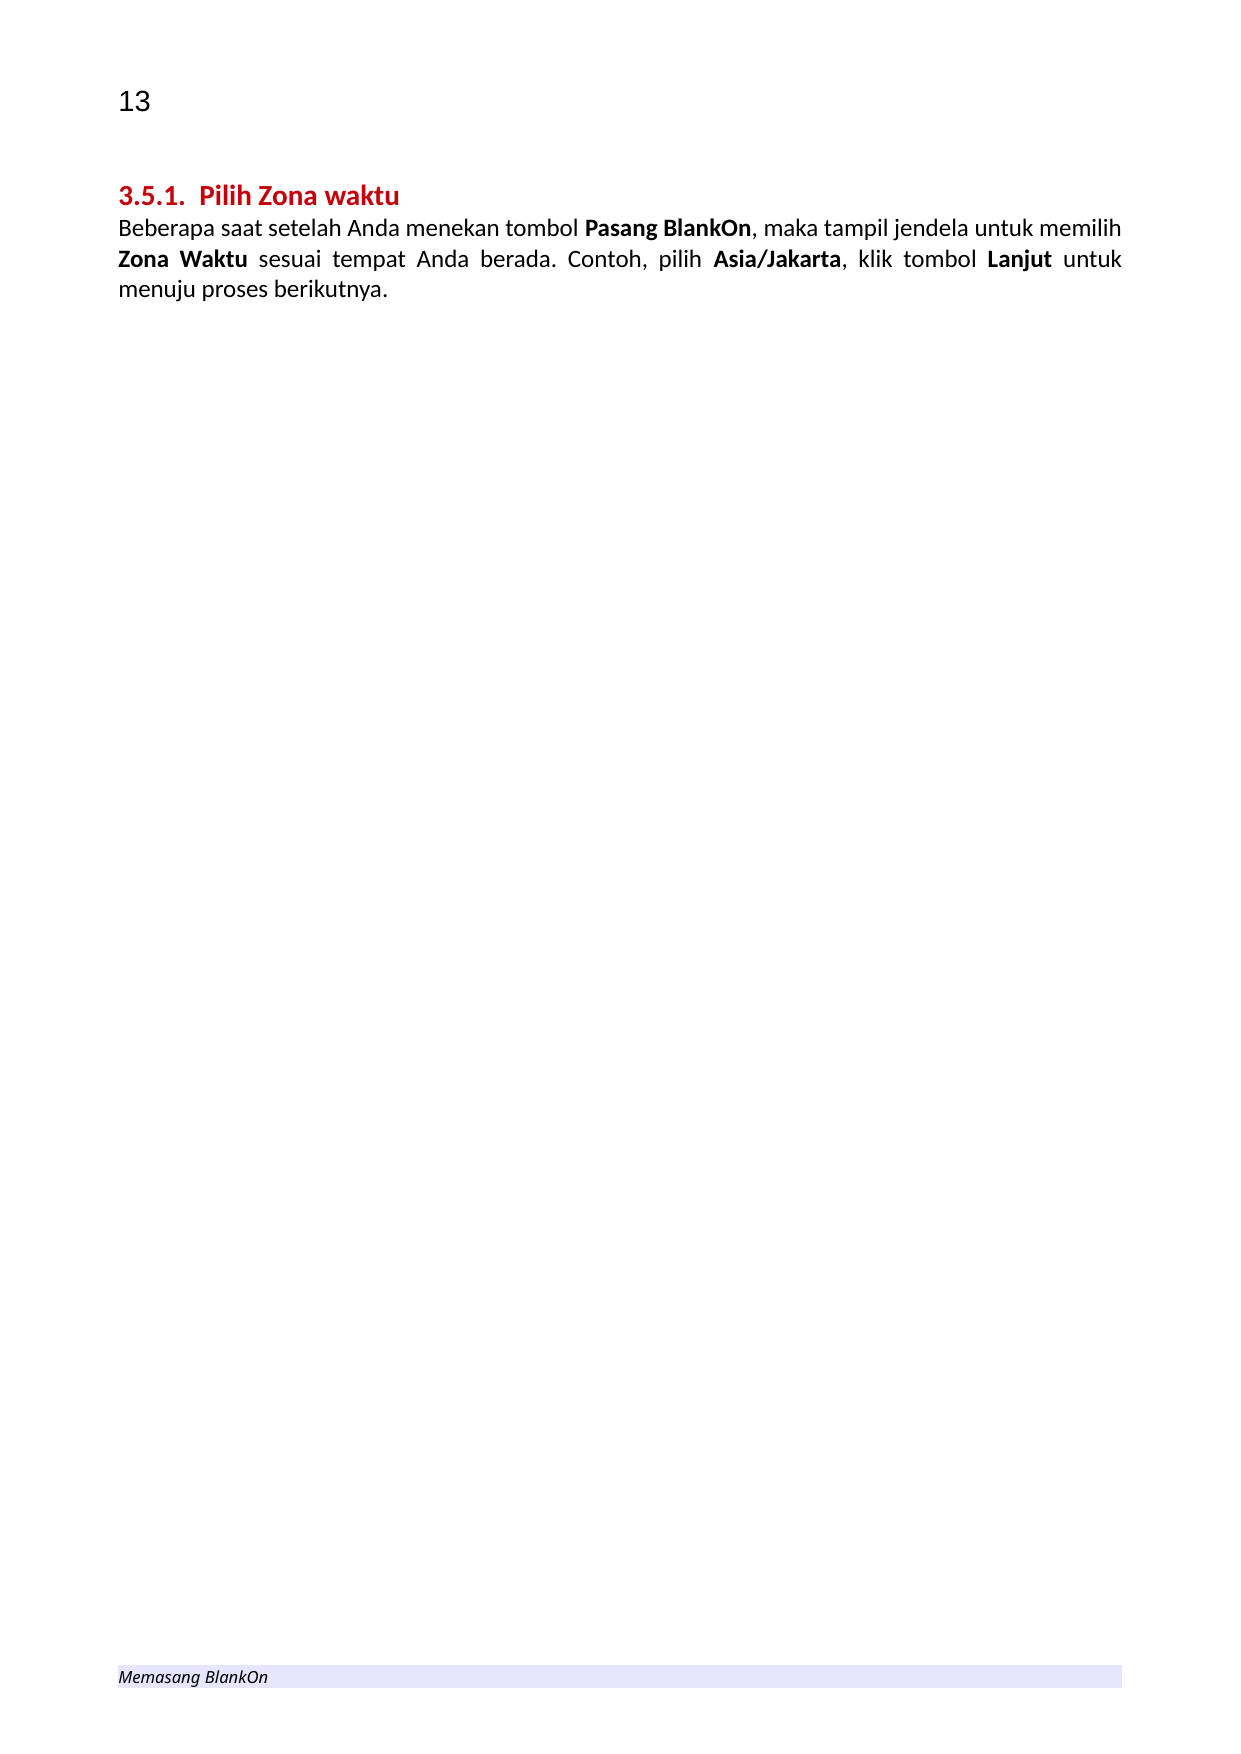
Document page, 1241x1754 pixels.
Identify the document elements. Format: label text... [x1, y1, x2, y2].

subtitle Pilih Zona waktu [118, 177, 1122, 212]
text Beberapa saat setelah Anda menekan tombol Pasang BlankOn, maka tampil jendela untuk memilih Zona Waktu sesuai tempat Anda berada. Contoh, pilih Asia/Jakarta, klik tombol Lanjut untuk menuju proses berikutnya. [118, 212, 1122, 304]
